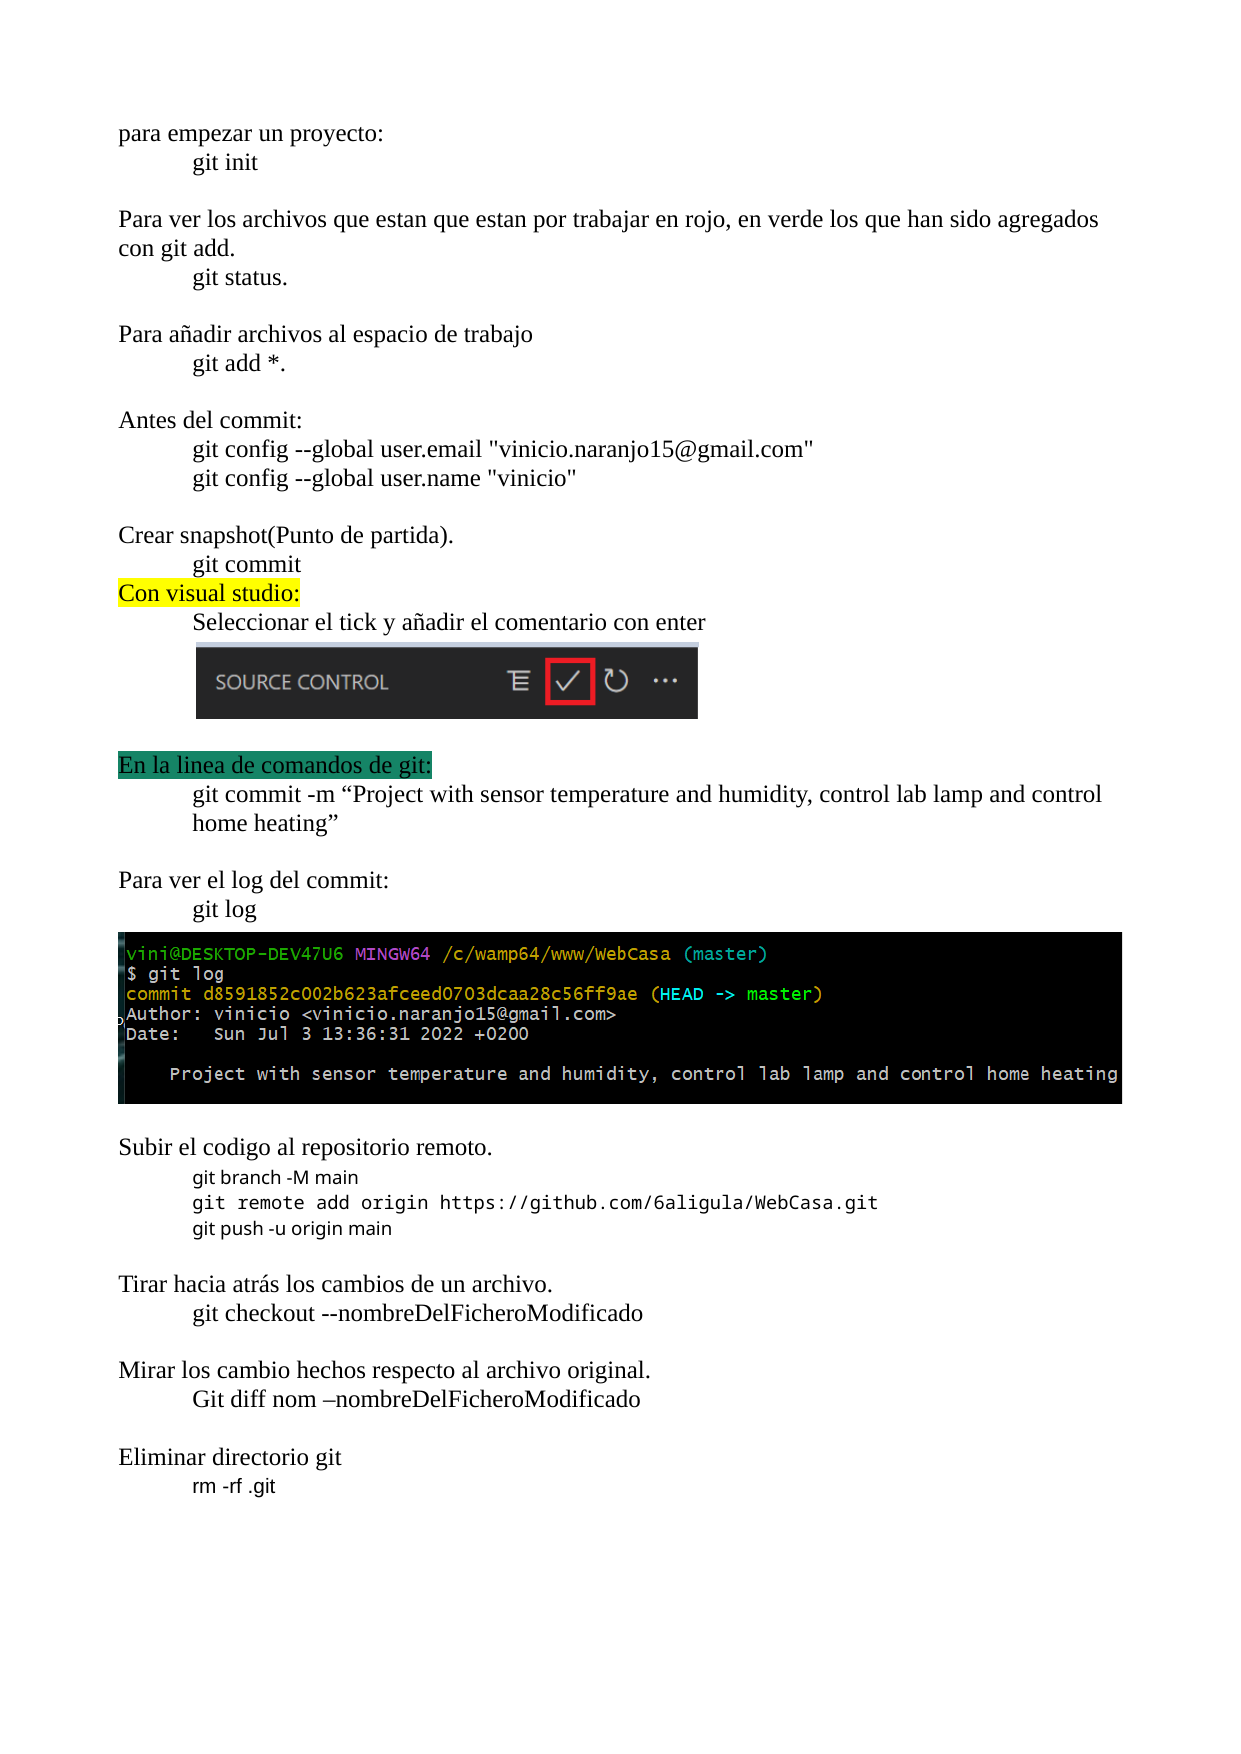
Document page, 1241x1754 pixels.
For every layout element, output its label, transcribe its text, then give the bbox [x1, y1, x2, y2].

text git commit [118, 549, 1122, 578]
text git branch -M main [118, 1161, 1122, 1189]
text git push -u origin main [118, 1215, 1122, 1241]
text Para ver el log del commit: [118, 866, 1122, 894]
text git status. [118, 262, 1122, 291]
text con git add. [118, 233, 1122, 262]
text Antes del commit: [118, 406, 1122, 434]
text git log [118, 894, 1122, 923]
text git commit -m “Project with sensor temperature and humidity, control lab lamp and control home heating” [118, 779, 1122, 837]
text git checkout --nombreDelFicheroModificado [118, 1298, 1122, 1327]
text Para ver los archivos que estan que estan por trabajar en rojo, en verde los que han sido agregados [118, 204, 1122, 233]
picture [196, 642, 699, 719]
text Tirar hacia atrás los cambios de un archivo. [118, 1269, 1122, 1298]
text Git diff nom –nombreDelFicheroModificado [118, 1384, 1122, 1413]
text Crear snapshot(Punto de partida). [118, 521, 1122, 549]
text git config --global user.name "vinicio" [118, 463, 1122, 492]
text git remote add origin https://github.com/6aligula/WebCasa.git [118, 1189, 1122, 1215]
text Para añadir archivos al espacio de trabajo [118, 319, 1122, 348]
text Subir el codigo al repositorio remoto. [118, 1132, 1122, 1161]
text git init [118, 147, 1122, 176]
text Con visual studio: [118, 578, 1122, 607]
text Seleccionar el tick y añadir el comentario con enter [118, 607, 1122, 636]
text para empezar un proyecto: [118, 118, 1122, 147]
text Eliminar directorio git [118, 1442, 1122, 1471]
text rm -rf .git [118, 1471, 1122, 1499]
text git config --global user.email "vinicio.naranjo15@gmail.com" [118, 434, 1122, 463]
text git add *. [118, 348, 1122, 377]
text En la linea de comandos de git: [118, 751, 1122, 779]
text Mirar los cambio hechos respecto al archivo original. [118, 1356, 1122, 1384]
picture [118, 932, 1123, 1104]
